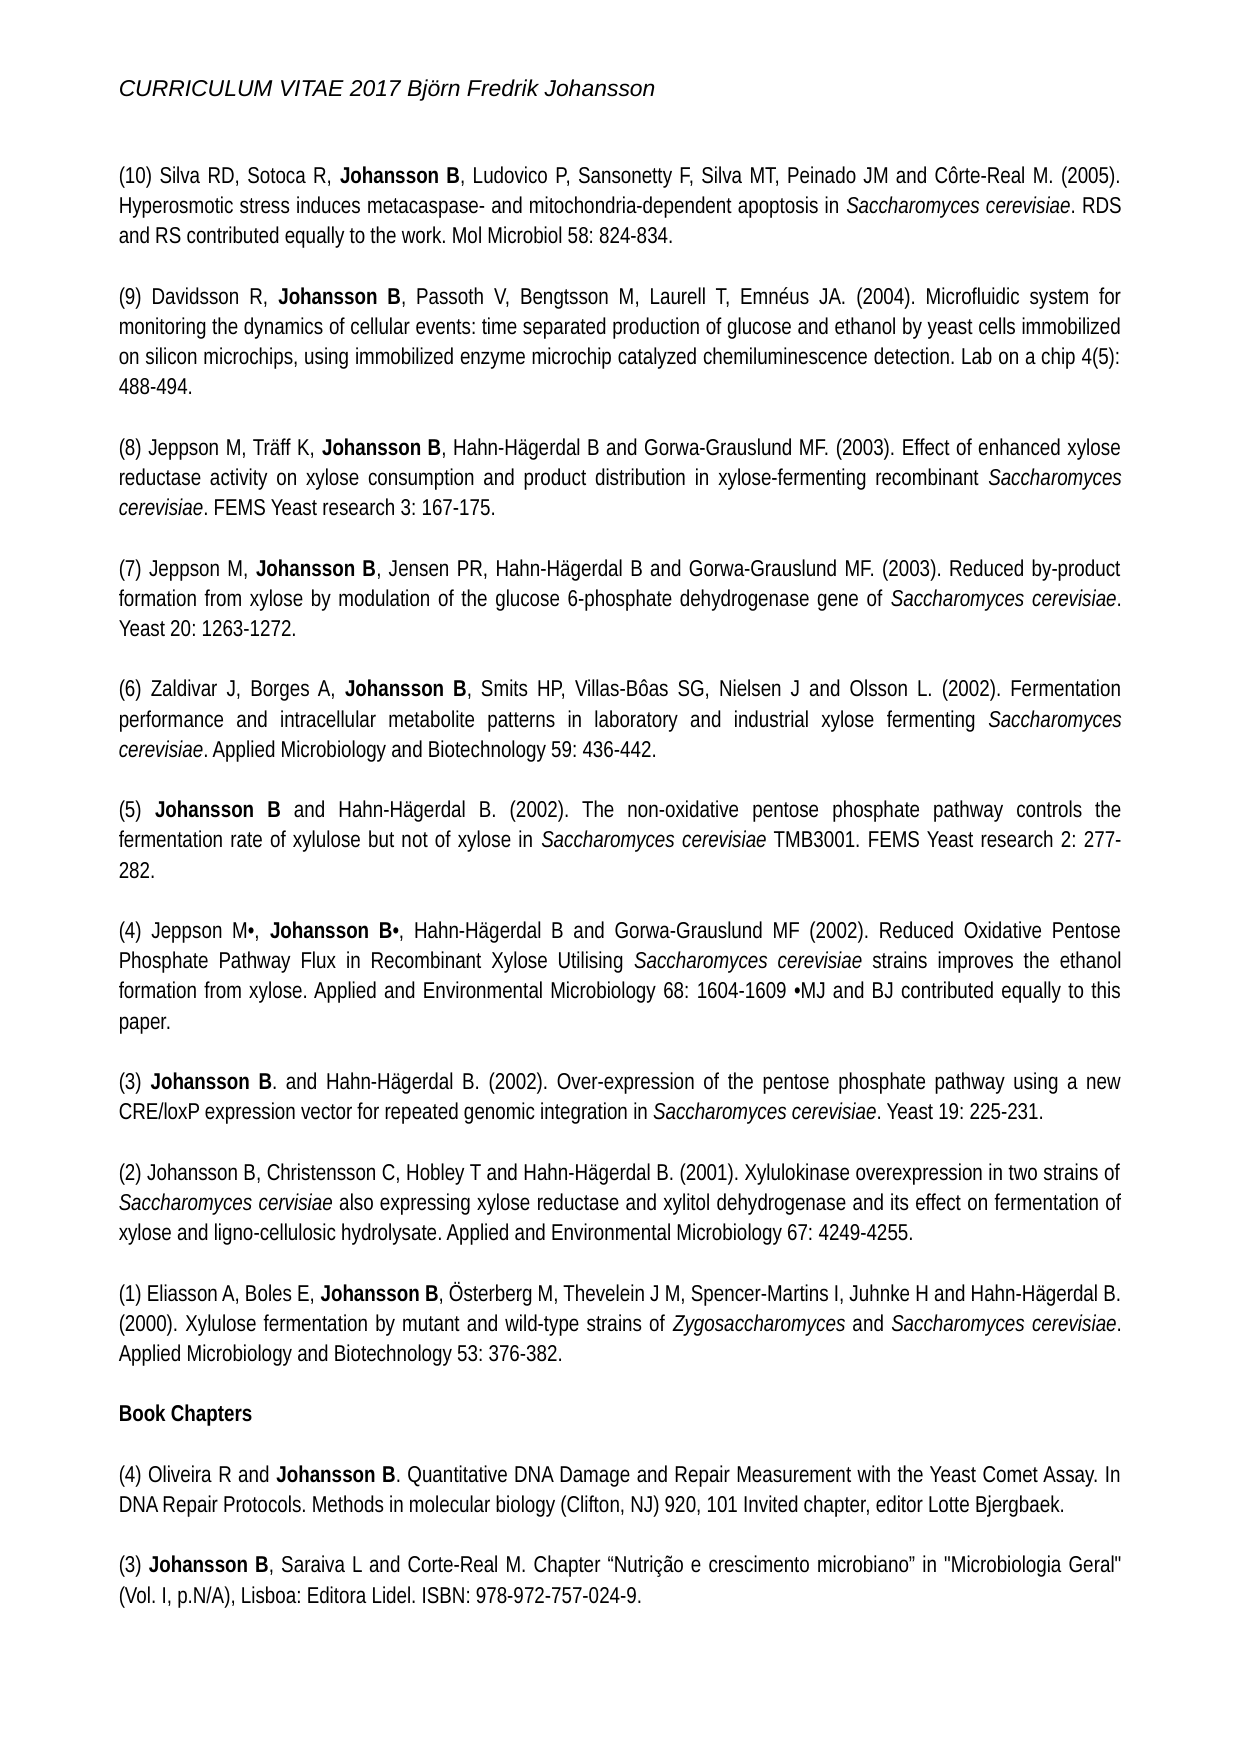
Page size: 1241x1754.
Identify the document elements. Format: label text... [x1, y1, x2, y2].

text (4) Jeppson M•, Johansson B•, Hahn-Hägerdal B and Gorwa-Grauslund MF (2002). Reduced Oxidative Pentose Phosphate Pathway Flux in Recombinant Xylose Utilising Saccharomyces cerevisiae strains improves the ethanol formation from xylose. Applied and Environmental Microbiology 68: 1604-1609 •MJ and BJ contributed equally to this paper. [118, 917, 1122, 1034]
text (9) Davidsson R, Johansson B, Passoth V, Bengtsson M, Laurell T, Emnéus JA. (2004). Microfluidic system for monitoring the dynamics of cellular events: time separated production of glucose and ethanol by yeast cells immobilized on silicon microchips, using immobilized enzyme microchip catalyzed chemiluminescence detection. Lab on a chip 4(5): 488-494. [118, 283, 1122, 399]
text (8) Jeppson M, Träff K, Johansson B, Hahn-Hägerdal B and Gorwa-Grauslund MF. (2003). Effect of enhanced xylose reductase activity on xylose consumption and product distribution in xylose-fermenting recombinant Saccharomyces cerevisiae. FEMS Yeast research 3: 167-175. [118, 434, 1122, 520]
text (6) Zaldivar J, Borges A, Johansson B, Smits HP, Villas-Bôas SG, Nielsen J and Olsson L. (2002). Fermentation performance and intracellular metabolite patterns in laboratory and industrial xylose fermenting Saccharomyces cerevisiae. Applied Microbiology and Biotechnology 59: 436-442. [118, 675, 1122, 762]
text (5) Johansson B and Hahn-Hägerdal B. (2002). The non-oxidative pentose phosphate pathway controls the fermentation rate of xylulose but not of xylose in Saccharomyces cerevisiae TMB3001. FEMS Yeast research 2: 277-282. [118, 796, 1122, 883]
text (10) Silva RD, Sotoca R, Johansson B, Ludovico P, Sansonetty F, Silva MT, Peinado JM and Côrte-Real M. (2005). Hyperosmotic stress induces metacaspase- and mitochondria-dependent apoptosis in Saccharomyces cerevisiae. RDS and RS contributed equally to the work. Mol Microbiol 58: 824-834. [118, 162, 1122, 248]
text (2) Johansson B, Christensson C, Hobley T and Hahn-Hägerdal B. (2001). Xylulokinase overexpression in two strains of Saccharomyces cervisiae also expressing xylose reductase and xylitol dehydrogenase and its effect on fermentation of xylose and ligno-cellulosic hydrolysate. Applied and Environmental Microbiology 67: 4249-4255. [118, 1159, 1122, 1245]
text Book Chapters [118, 1400, 1122, 1427]
text (3) Johansson B, Saraiva L and Corte-Real M. Chapter “Nutrição e crescimento microbiano” in "Microbiologia Geral" (Vol. I, p.N/A), Lisboa: Editora Lidel. ISBN: 978-972-757-024-9. [118, 1551, 1122, 1608]
text (7) Jeppson M, Johansson B, Jensen PR, Hahn-Hägerdal B and Gorwa-Grauslund MF. (2003). Reduced by-product formation from xylose by modulation of the glucose 6-phosphate dehydrogenase gene of Saccharomyces cerevisiae. Yeast 20: 1263-1272. [118, 554, 1122, 641]
text (4) Oliveira R and Johansson B. Quantitative DNA Damage and Repair Measurement with the Yeast Comet Assay. In DNA Repair Protocols. Methods in molecular biology (Clifton, NJ) 920, 101 Invited chapter, editor Lotte Bjergbaek. [118, 1461, 1122, 1517]
text (3) Johansson B. and Hahn-Hägerdal B. (2002). Over-expression of the pentose phosphate pathway using a new CRE/loxP expression vector for repeated genomic integration in Saccharomyces cerevisiae. Yeast 19: 225-231. [118, 1068, 1122, 1124]
text (1) Eliasson A, Boles E, Johansson B, Österberg M, Thevelein J M, Spencer-Martins I, Juhnke H and Hahn-Hägerdal B. (2000). Xylulose fermentation by mutant and wild-type strains of Zygosaccharomyces and Saccharomyces cerevisiae. Applied Microbiology and Biotechnology 53: 376-382. [118, 1279, 1122, 1366]
